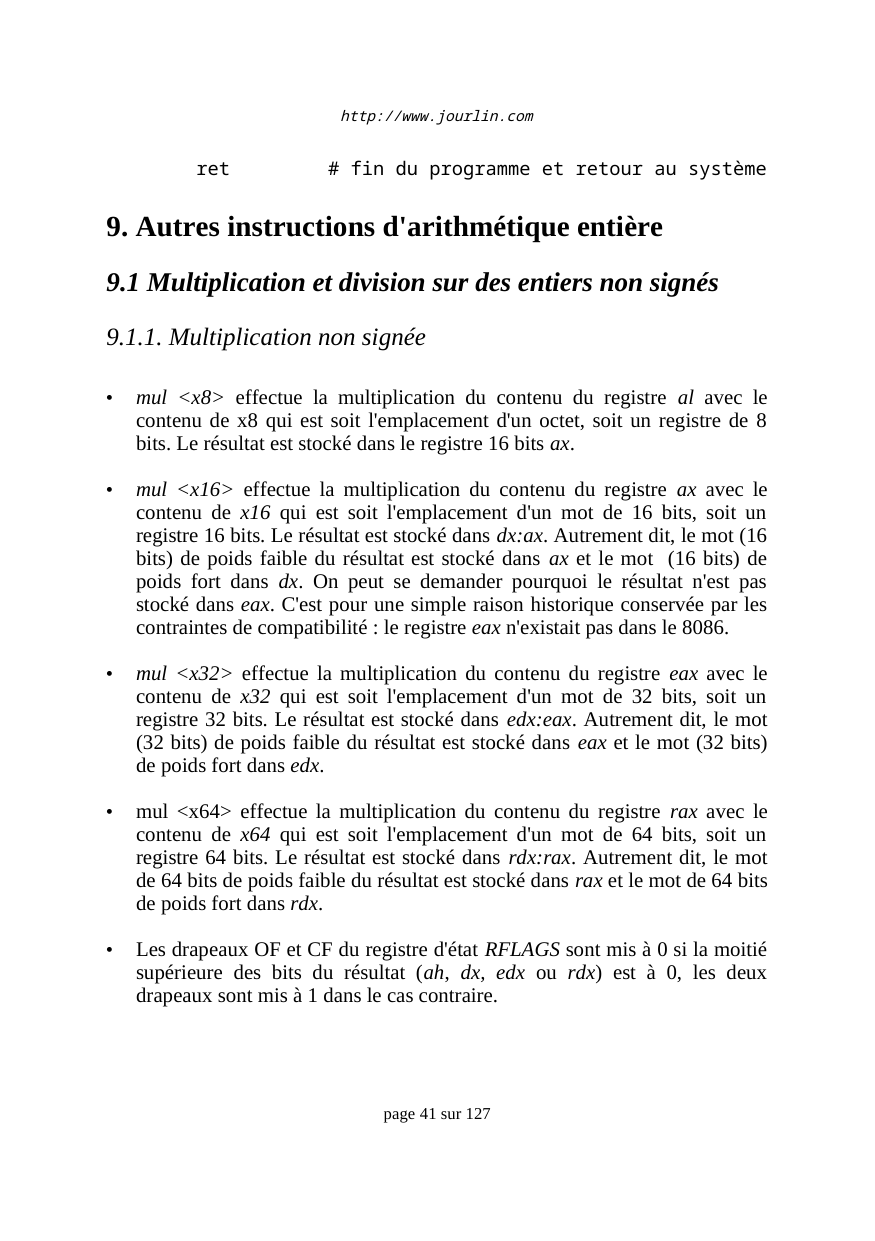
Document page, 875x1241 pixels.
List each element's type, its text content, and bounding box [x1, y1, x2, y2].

list mul <x64> effectue la multiplication du contenu du registre rax avec le contenu de x64 qui est soit l'emplacement d'un mot de 64 bits, soit un registre 64 bits. Le résultat est stocké dans rdx:rax. Autrement dit, le mot de 64 bits de poids faible du résultat est stocké dans rax et le mot de 64 bits de poids fort dans rdx. [106, 789, 768, 915]
text ret # fin du programme et retour au système [106, 156, 768, 181]
subtitle 9. Autres instructions d'arithmétique entière [106, 211, 768, 243]
list Les drapeaux OF et CF du registre d'état RFLAGS sont mis à 0 si la moitié supérieure des bits du résultat (ah, dx, edx ou rdx) est à 0, les deux drapeaux sont mis à 1 dans le cas contraire. [106, 928, 768, 1007]
list mul <x16> effectue la multiplication du contenu du registre ax avec le contenu de x16 qui est soit l'emplacement d'un mot de 16 bits, soit un registre 16 bits. Le résultat est stocké dans dx:ax. Autrement dit, le mot (16 bits) de poids faible du résultat est stocké dans ax et le mot (16 bits) de poids fort dans dx. On peut se demander pourquoi le résultat n'est pas stocké dans eax. C'est pour une simple raison historique conservée par les contraintes de compatibilité : le registre eax n'existait pas dans le 8086. [106, 467, 768, 639]
subtitle 9.1.1. Multiplication non signée [106, 323, 768, 350]
list mul <x32> effectue la multiplication du contenu du registre eax avec le contenu de x32 qui est soit l'emplacement d'un mot de 32 bits, soit un registre 32 bits. Le résultat est stocké dans edx:eax. Autrement dit, le mot (32 bits) de poids faible du résultat est stocké dans eax et le mot (32 bits) de poids fort dans edx. [106, 651, 768, 777]
subtitle 9.1 Multiplication et division sur des entiers non signés [106, 268, 768, 298]
list mul <x8> effectue la multiplication du contenu du registre al avec le contenu de x8 qui est soit l'emplacement d'un octet, soit un registre de 8 bits. Le résultat est stocké dans le registre 16 bits ax. [106, 363, 768, 455]
